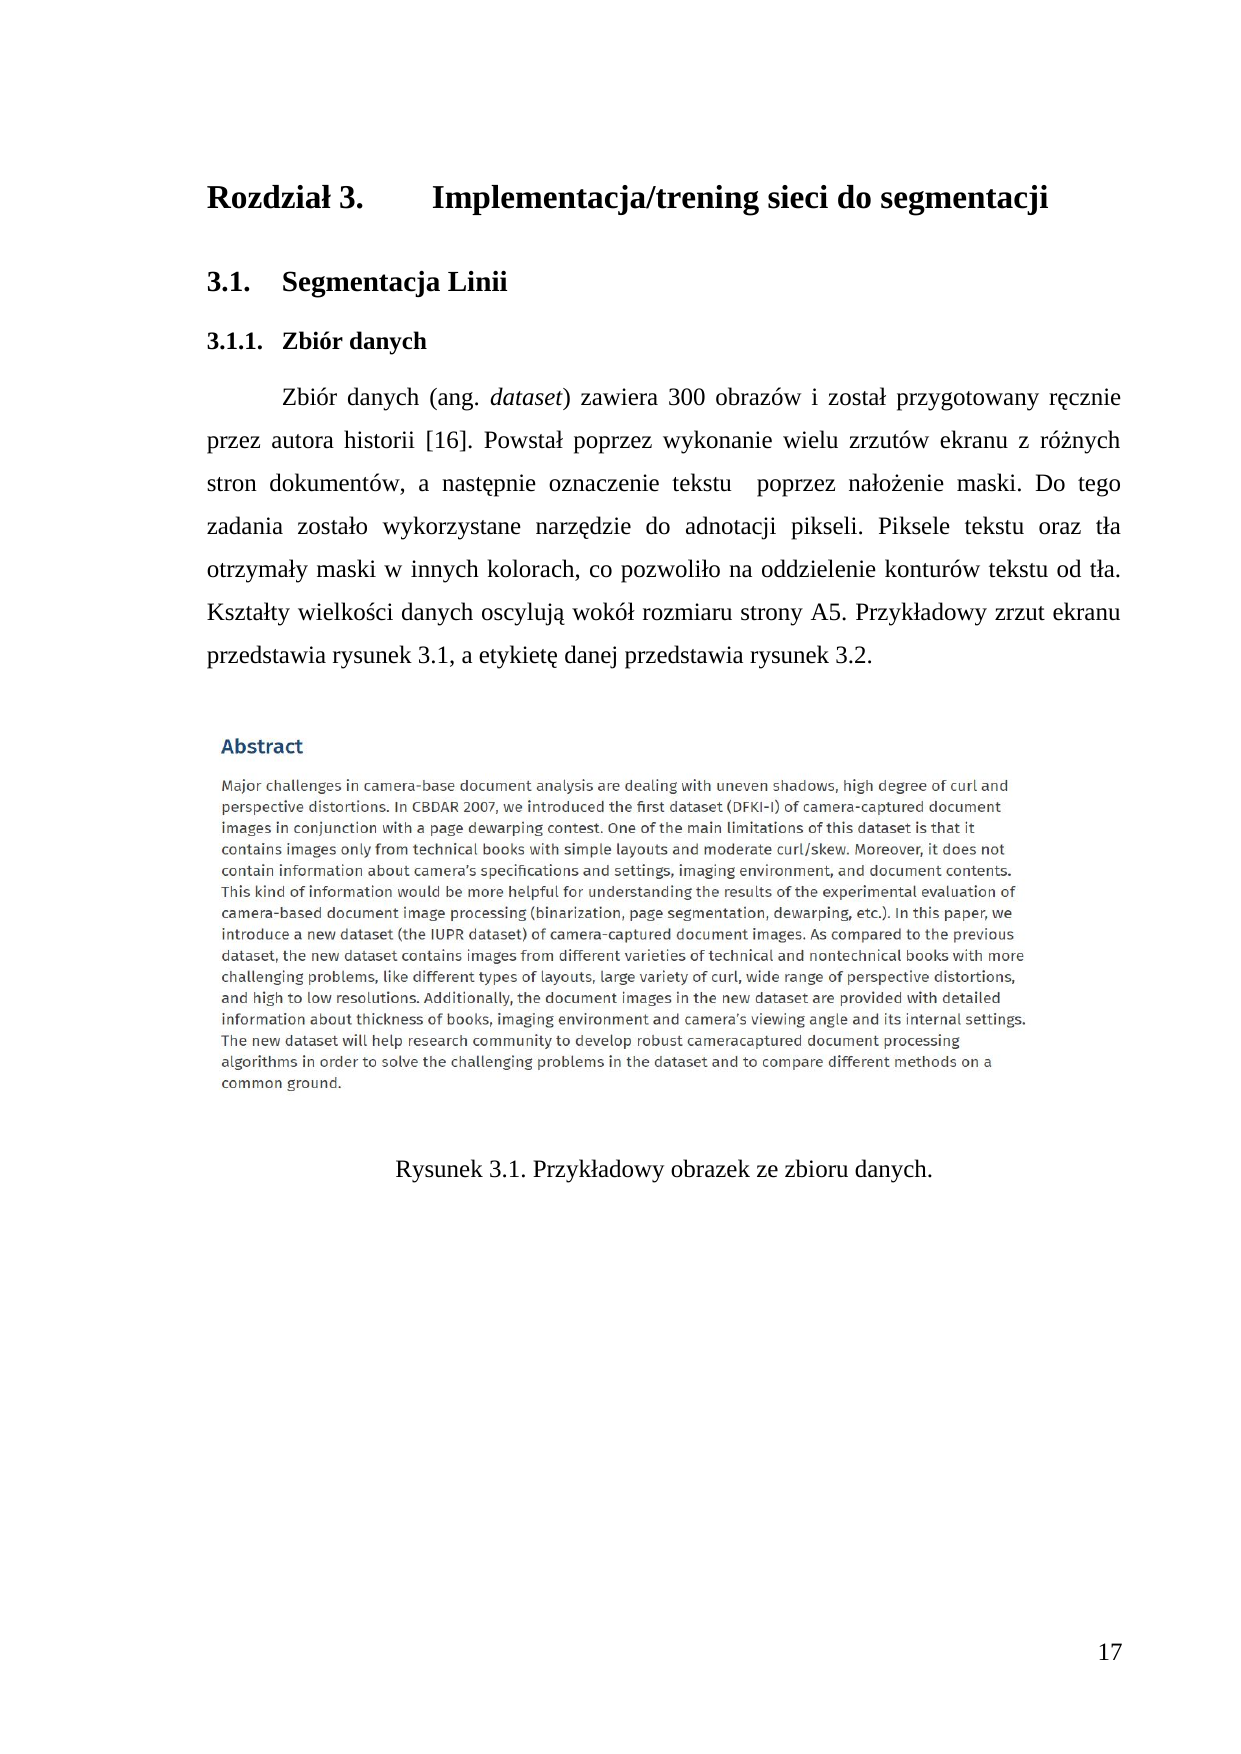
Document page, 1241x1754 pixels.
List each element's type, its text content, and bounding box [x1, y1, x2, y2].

text Zbiór danych (ang. dataset) zawiera 300 obrazów i został przygotowany ręcznie przez autora historii [16]. Powstał poprzez wykonanie wielu zrzutów ekranu z różnych stron dokumentów, a następnie oznaczenie tekstu poprzez nałożenie maski. Do tego zadania zostało wykorzystane narzędzie do adnotacji pikseli. Piksele tekstu oraz tła otrzymały maski w innych kolorach, co pozwoliło na oddzielenie konturów tekstu od tła. Kształty wielkości danych oscylują wokół rozmiaru strony A5. Przykładowy zrzut ekranu przedstawia rysunek 3.1, a etykietę danej przedstawia rysunek 3.2. [207, 382, 1122, 669]
subtitle Segmentacja Linii [207, 264, 1122, 298]
picture [206, 726, 1122, 1126]
subtitle Zbiór danych [207, 326, 1122, 355]
subtitle Implementacja/trening sieci do segmentacji [207, 177, 1122, 216]
